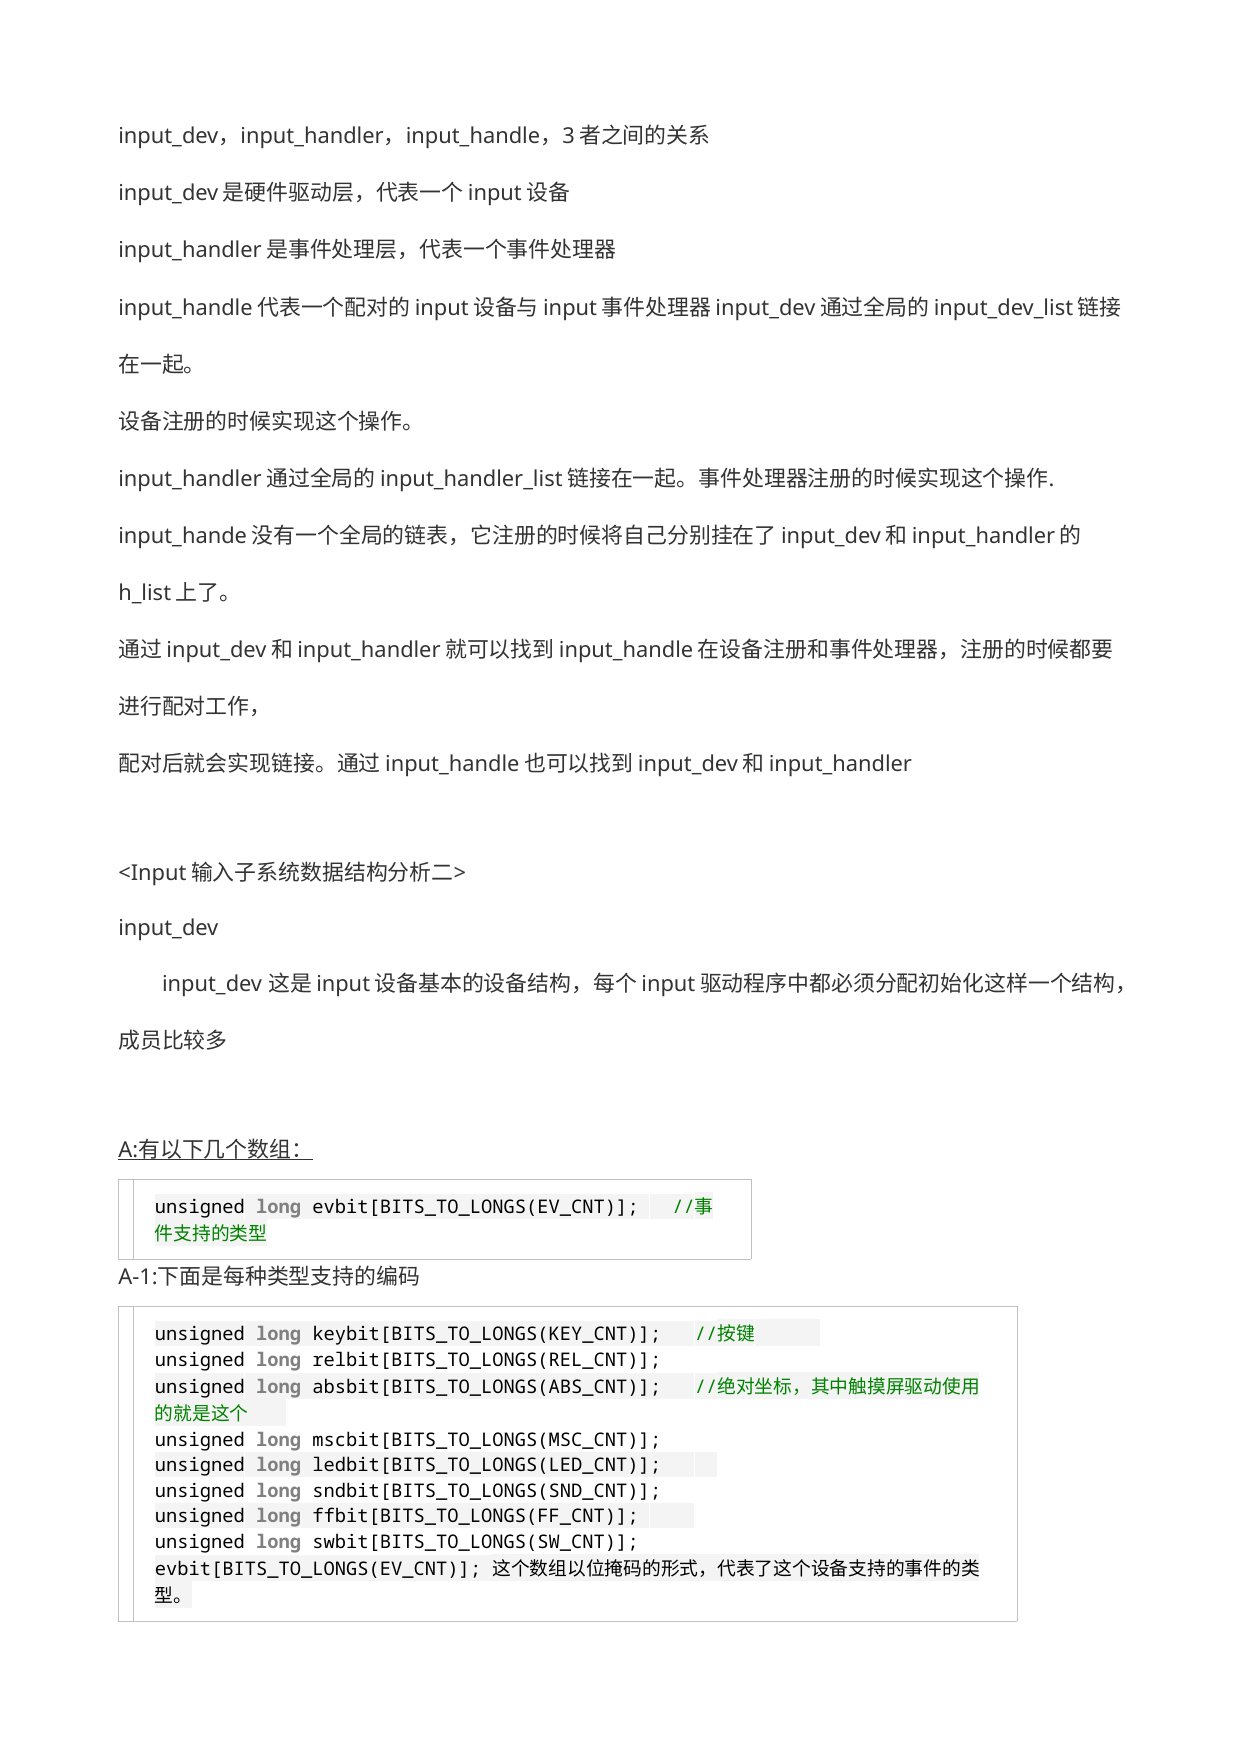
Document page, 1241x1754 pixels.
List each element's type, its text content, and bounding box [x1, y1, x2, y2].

text <Input输入子系统数据结构分析二> [118, 855, 1122, 887]
table_header 1 2 3 4 5 6 7 8 9 [119, 1307, 133, 1621]
text input_dev 这是input设备基本的设备结构，每个input驱动程序中都必须分配初始化这样一个结构，成员比较多 [118, 966, 1122, 1054]
table_header unsigned long evbit[BITS_TO_LONGS(EV_CNT)]; //事件支持的类型 [134, 1180, 751, 1259]
text input_handler是事件处理层，代表一个事件处理器 [118, 232, 1122, 264]
text A:有以下几个数组： [118, 1132, 1122, 1163]
text input_dev [118, 912, 1122, 942]
text 通过input_dev和input_handler就可以找到input_handle在设备注册和事件处理器，注册的时候都要进行配对工作， [118, 632, 1122, 721]
text input_hande没有一个全局的链表，它注册的时候将自己分别挂在了input_dev和input_handler的h_list上了。 [118, 518, 1122, 607]
text input_dev是硬件驱动层，代表一个input设备 [118, 175, 1122, 207]
text 设备注册的时候实现这个操作。 [118, 404, 1122, 435]
text input_handle代表一个配对的input设备与input事件处理器input_dev通过全局的input_dev_list链接在一起。 [118, 290, 1122, 378]
text input_dev，input_handler，input_handle，3者之间的关系 [118, 118, 1122, 150]
table_header 1 [119, 1180, 133, 1259]
text input_handler通过全局的input_handler_list链接在一起。事件处理器注册的时候实现这个操作. [118, 461, 1122, 492]
text A-1:下面是每种类型支持的编码 [118, 1259, 1122, 1291]
text 配对后就会实现链接。通过input_handle也可以找到input_dev和input_handler [118, 746, 1122, 778]
table_header unsigned long keybit[BITS_TO_LONGS(KEY_CNT)]; //按键 unsigned long relbit[BITS_TO_LONGS(REL_CNT)]; unsigned long absbit[BITS_TO_LONGS(ABS_CNT)]; //绝对坐标，其中触摸屏驱动使用的就是这个 unsigned long mscbit[BITS_TO_LONGS(MSC_CNT)]; unsigned long ledbit[BITS_TO_LONGS(LED_CNT)]; unsigned long sndbit[BITS_TO_LONGS(SND_CNT)]; unsigned long ffbit[BITS_TO_LONGS(FF_CNT)]; unsigned long swbit[BITS_TO_LONGS(SW_CNT)]; evbit[BITS_TO_LONGS(EV_CNT)]; 这个数组以位掩码的形式，代表了这个设备支持的事件的类型。 [134, 1307, 1017, 1621]
